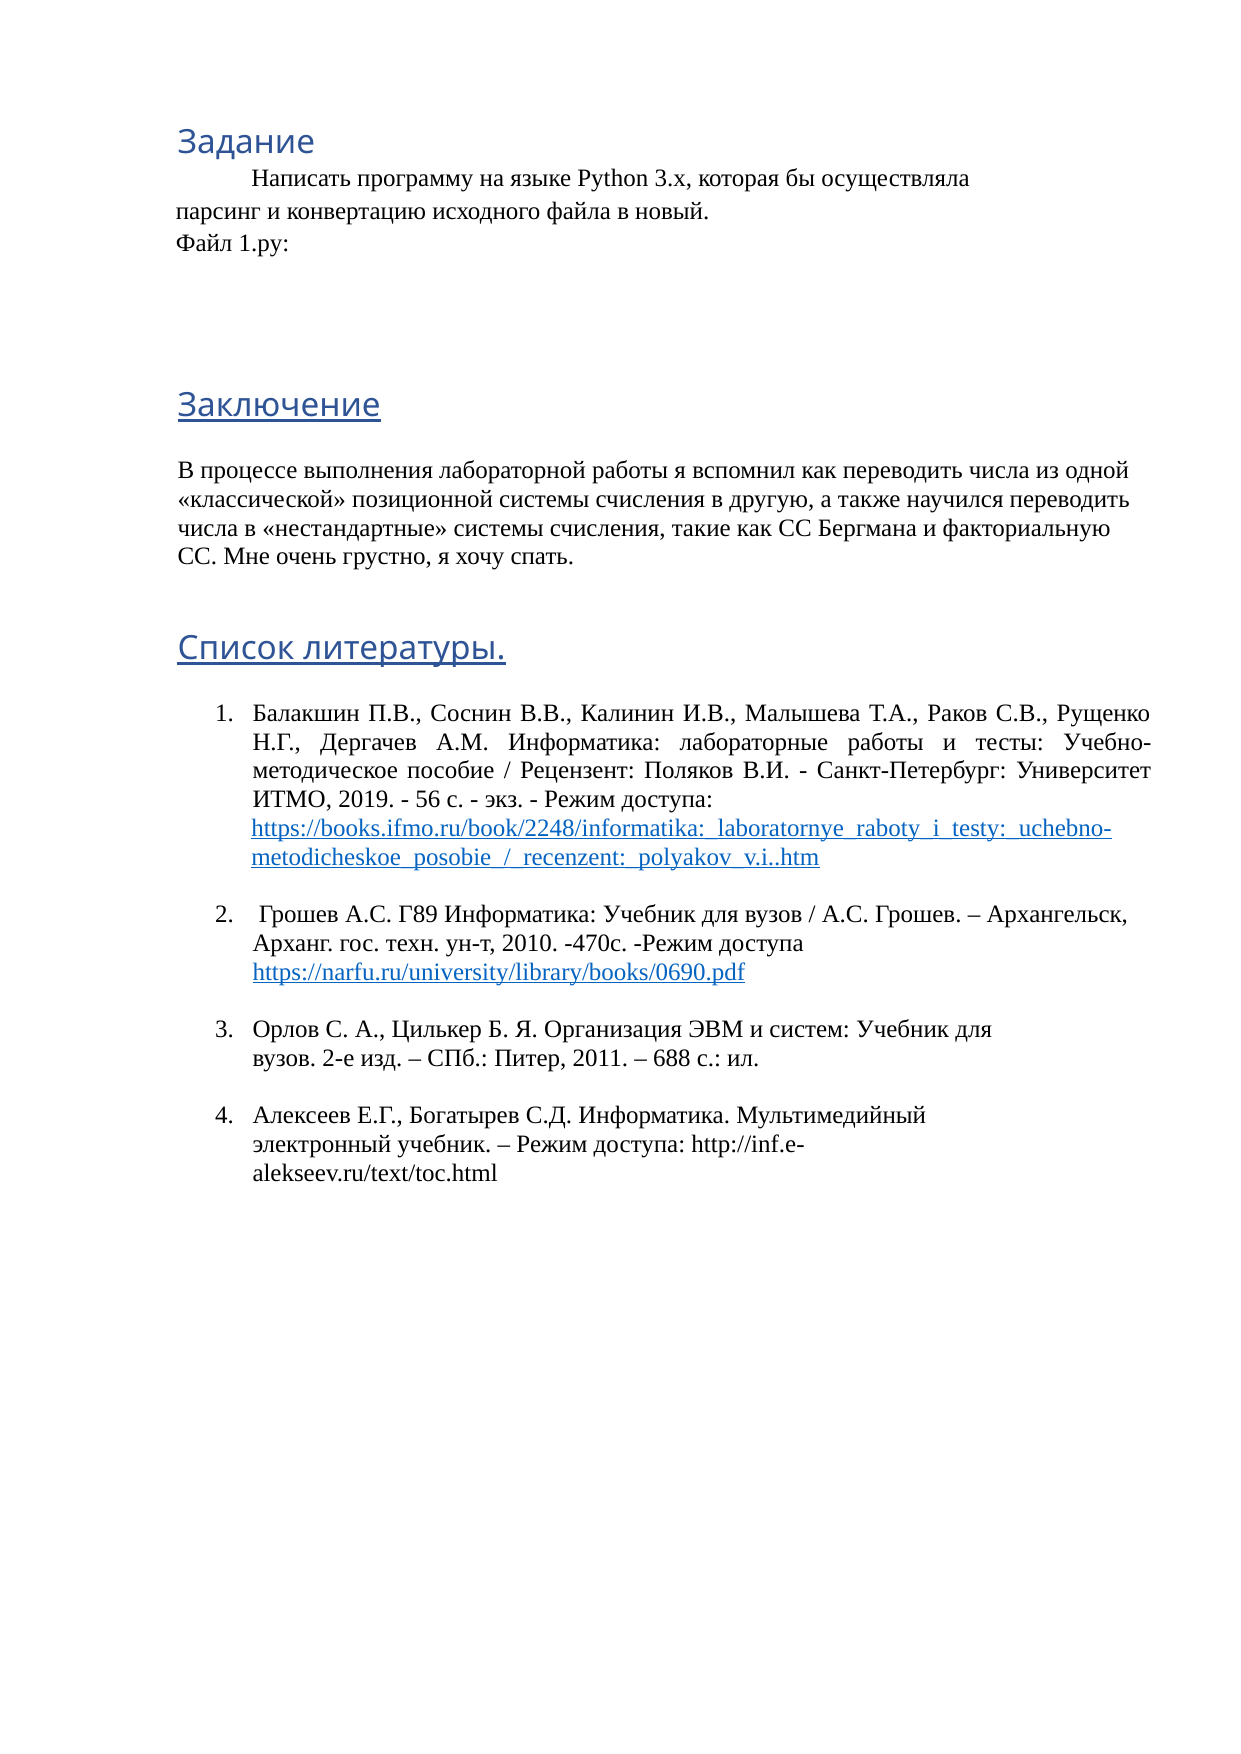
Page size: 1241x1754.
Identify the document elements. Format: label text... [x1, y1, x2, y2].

text Написать программу на языке Python 3.x, которая бы осуществляла [177, 163, 1152, 192]
subtitle Задание [177, 118, 1152, 163]
text Файл 1.py: [176, 228, 1152, 257]
text https://books.ifmo.ru/book/2248/informatika:_laboratornye_raboty_i_testy:_uchebno-metodicheskoe_posobie_/_recenzent:_polyakov_v.i..htm [251, 813, 1152, 871]
text парсинг и конвертацию исходного файла в новый. [176, 196, 1152, 225]
subtitle Заключение [177, 381, 1152, 426]
list Грошев А.С. Г89 Информатика: Учебник для вузов / А.С. Грошев. – Архангельск, Арханг. гос. техн. ун-т, 2010. -470с. -Режим доступа https://narfu.ru/university/library/books/0690.pdf [215, 899, 1152, 986]
subtitle Список литературы. [177, 624, 1152, 669]
text В процессе выполнения лабораторной работы я вспомнил как переводить числа из одной «классической» позиционной системы счисления в другую, а также научился переводить числа в «нестандартные» системы счисления, такие как СС Бергмана и факториальную СС. Мне очень грустно, я хочу спать. [177, 455, 1152, 570]
list Орлов С. А., Цилькер Б. Я. Организация ЭВМ и систем: Учебник для вузов. 2-е изд. – СПб.: Питер, 2011. – 688 с.: ил. [215, 1014, 1152, 1072]
list Алексеев Е.Г., Богатырев С.Д. Информатика. Мультимедийный электронный учебник. – Режим доступа: http://inf.e- alekseev.ru/text/toc.html [215, 1101, 1152, 1187]
list Балакшин П.В., Соснин В.В., Калинин И.В., Малышева Т.А., Раков С.В., Рущенко Н.Г., Дергачев А.М. Информатика: лабораторные работы и тесты: Учебно-методическое пособие / Рецензент: Поляков В.И. - Санкт-Петербург: Университет ИТМО, 2019. - 56 с. - экз. - Режим доступа: [215, 698, 1152, 813]
